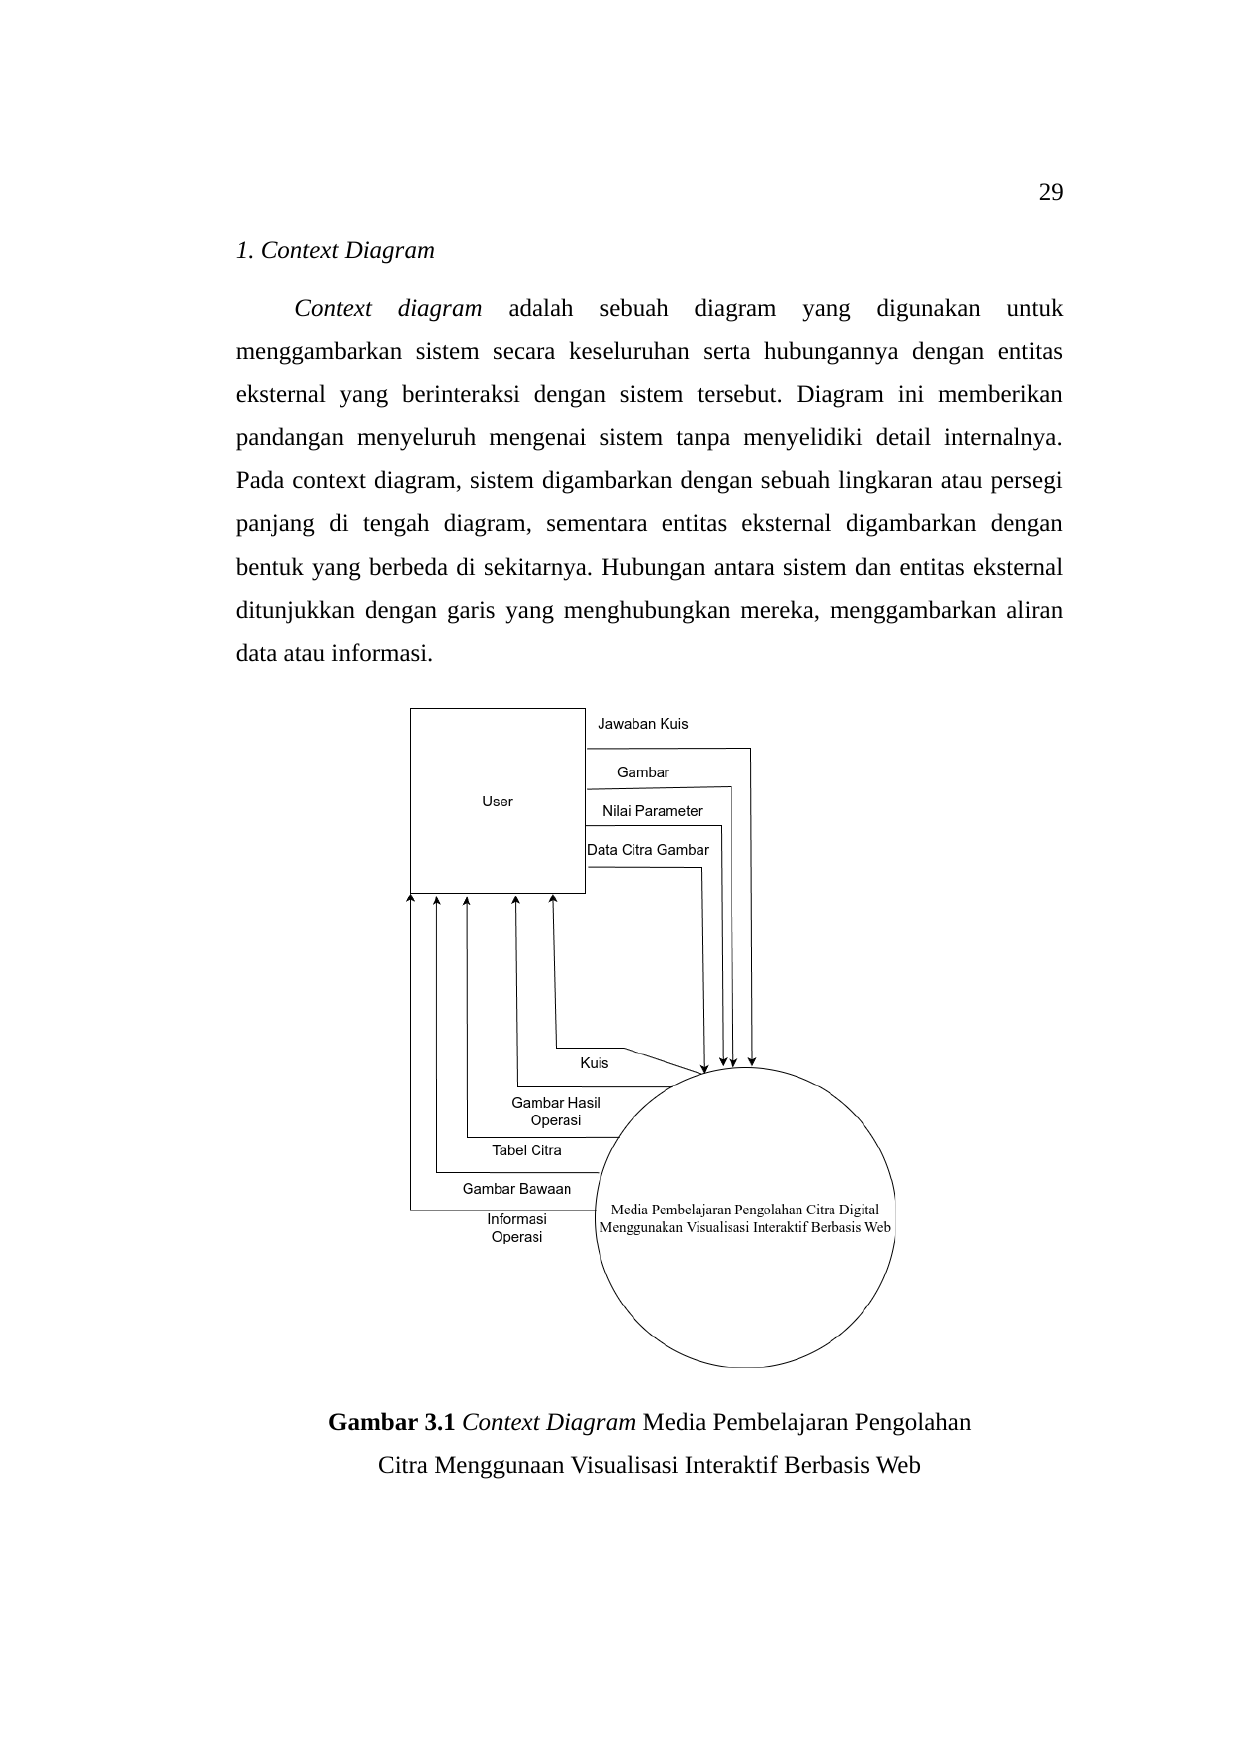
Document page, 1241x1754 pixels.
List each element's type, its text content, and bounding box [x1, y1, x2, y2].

list Context Diagram [236, 235, 1063, 264]
text Gambar 3.1 Context Diagram Media Pembelajaran Pengolahan Citra Menggunaan Visualisasi Interaktif Berbasis Web [324, 1407, 975, 1479]
text Context diagram adalah sebuah diagram yang digunakan untuk menggambarkan sistem secara keseluruhan serta hubungannya dengan entitas eksternal yang berinteraksi dengan sistem tersebut. Diagram ini memberikan pandangan menyeluruh mengenai sistem tanpa menyelidiki detail internalnya. Pada context diagram, sistem digambarkan dengan sebuah lingkaran atau persegi panjang di tengah diagram, sementara entitas eksternal digambarkan dengan bentuk yang berbeda di sekitarnya. Hubungan antara sistem dan entitas eksternal ditunjukkan dengan garis yang menghubungkan mereka, menggambarkan aliran data atau informasi. [236, 293, 1063, 667]
picture [403, 708, 896, 1368]
